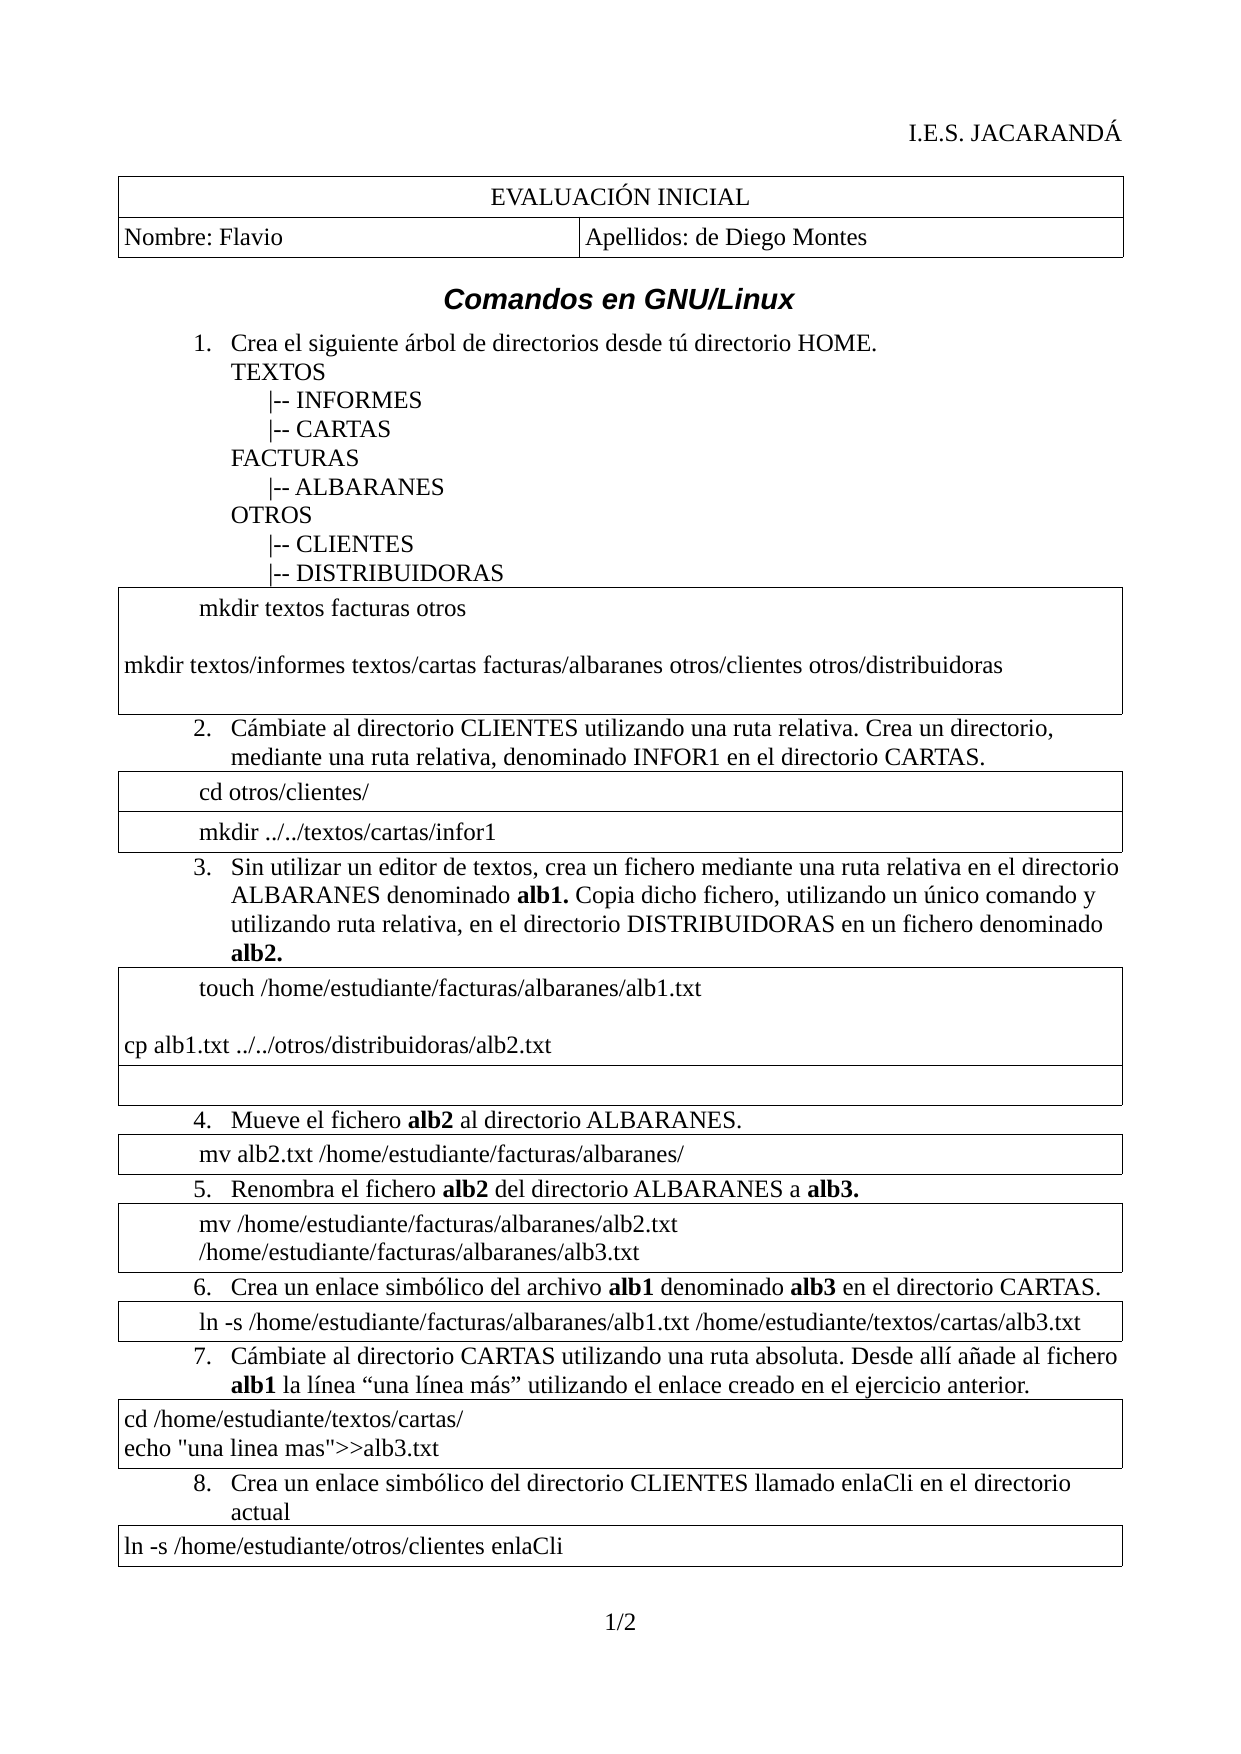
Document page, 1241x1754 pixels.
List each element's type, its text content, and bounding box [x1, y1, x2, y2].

table_header touch /home/estudiante/facturas/albaranes/alb1.txt cp alb1.txt ../../otros/distribuidoras/alb2.txt [119, 968, 1122, 1064]
table_header mv /home/estudiante/facturas/albaranes/alb2.txt /home/estudiante/facturas/albaranes/alb3.txt [119, 1204, 1122, 1272]
list |-- DISTRIBUIDORAS [231, 558, 1122, 587]
table_header ln -s /home/estudiante/otros/clientes enlaCli [119, 1526, 1122, 1566]
subtitle Comandos en GNU/Linux [118, 282, 1122, 316]
list |-- CARTAS [231, 414, 1122, 443]
list |-- ALBARANES [231, 472, 1122, 501]
table_header cd otros/clientes/ [119, 772, 1122, 811]
table_header cd /home/estudiante/textos/cartas/ echo "una linea mas">>alb3.txt [119, 1400, 1122, 1468]
table_header mkdir textos facturas otros mkdir textos/informes textos/cartas facturas/albaranes otros/clientes otros/distribuidoras [119, 588, 1122, 713]
list Sin utilizar un editor de textos, crea un fichero mediante una ruta relativa en el directorio ALBARANES denominado alb1. Copia dicho fichero, utilizando un único comando y utilizando ruta relativa, en el directorio DISTRIBUIDORAS en un fichero denominado alb2. [193, 853, 1122, 967]
table_header mv alb2.txt /home/estudiante/facturas/albaranes/ [119, 1135, 1122, 1174]
list Renombra el fichero alb2 del directorio ALBARANES a alb3. [193, 1175, 1122, 1203]
list Cámbiate al directorio CLIENTES utilizando una ruta relativa. Crea un directorio, mediante una ruta relativa, denominado INFOR1 en el directorio CARTAS. [193, 715, 1122, 771]
list Crea un enlace simbólico del archivo alb1 denominado alb3 en el directorio CARTAS. [193, 1273, 1122, 1301]
table_cell mkdir ../../textos/cartas/infor1 [119, 812, 1122, 852]
list FACTURAS [193, 443, 1122, 472]
list |-- INFORMES [231, 386, 1122, 414]
table_cell Nombre: Flavio [119, 218, 579, 257]
list Cámbiate al directorio CARTAS utilizando una ruta absoluta. Desde allí añade al fichero alb1 la línea “una línea más” utilizando el enlace creado en el ejercicio anterior. [193, 1342, 1122, 1399]
table_cell Apellidos: de Diego Montes [580, 218, 1123, 257]
list OTROS [193, 501, 1122, 529]
list |-- CLIENTES [231, 529, 1122, 558]
list TEXTOS [193, 357, 1122, 386]
table_header EVALUACIÓN INICIAL [119, 177, 1123, 217]
list Crea un enlace simbólico del directorio CLIENTES llamado enlaCli en el directorio actual [193, 1469, 1122, 1525]
list Crea el siguiente árbol de directorios desde tú directorio HOME. [193, 328, 1122, 357]
table_header ln -s /home/estudiante/facturas/albaranes/alb1.txt /home/estudiante/textos/cartas/alb3.txt [119, 1302, 1122, 1341]
list Mueve el fichero alb2 al directorio ALBARANES. [193, 1106, 1122, 1134]
table_cell [119, 1066, 1122, 1105]
